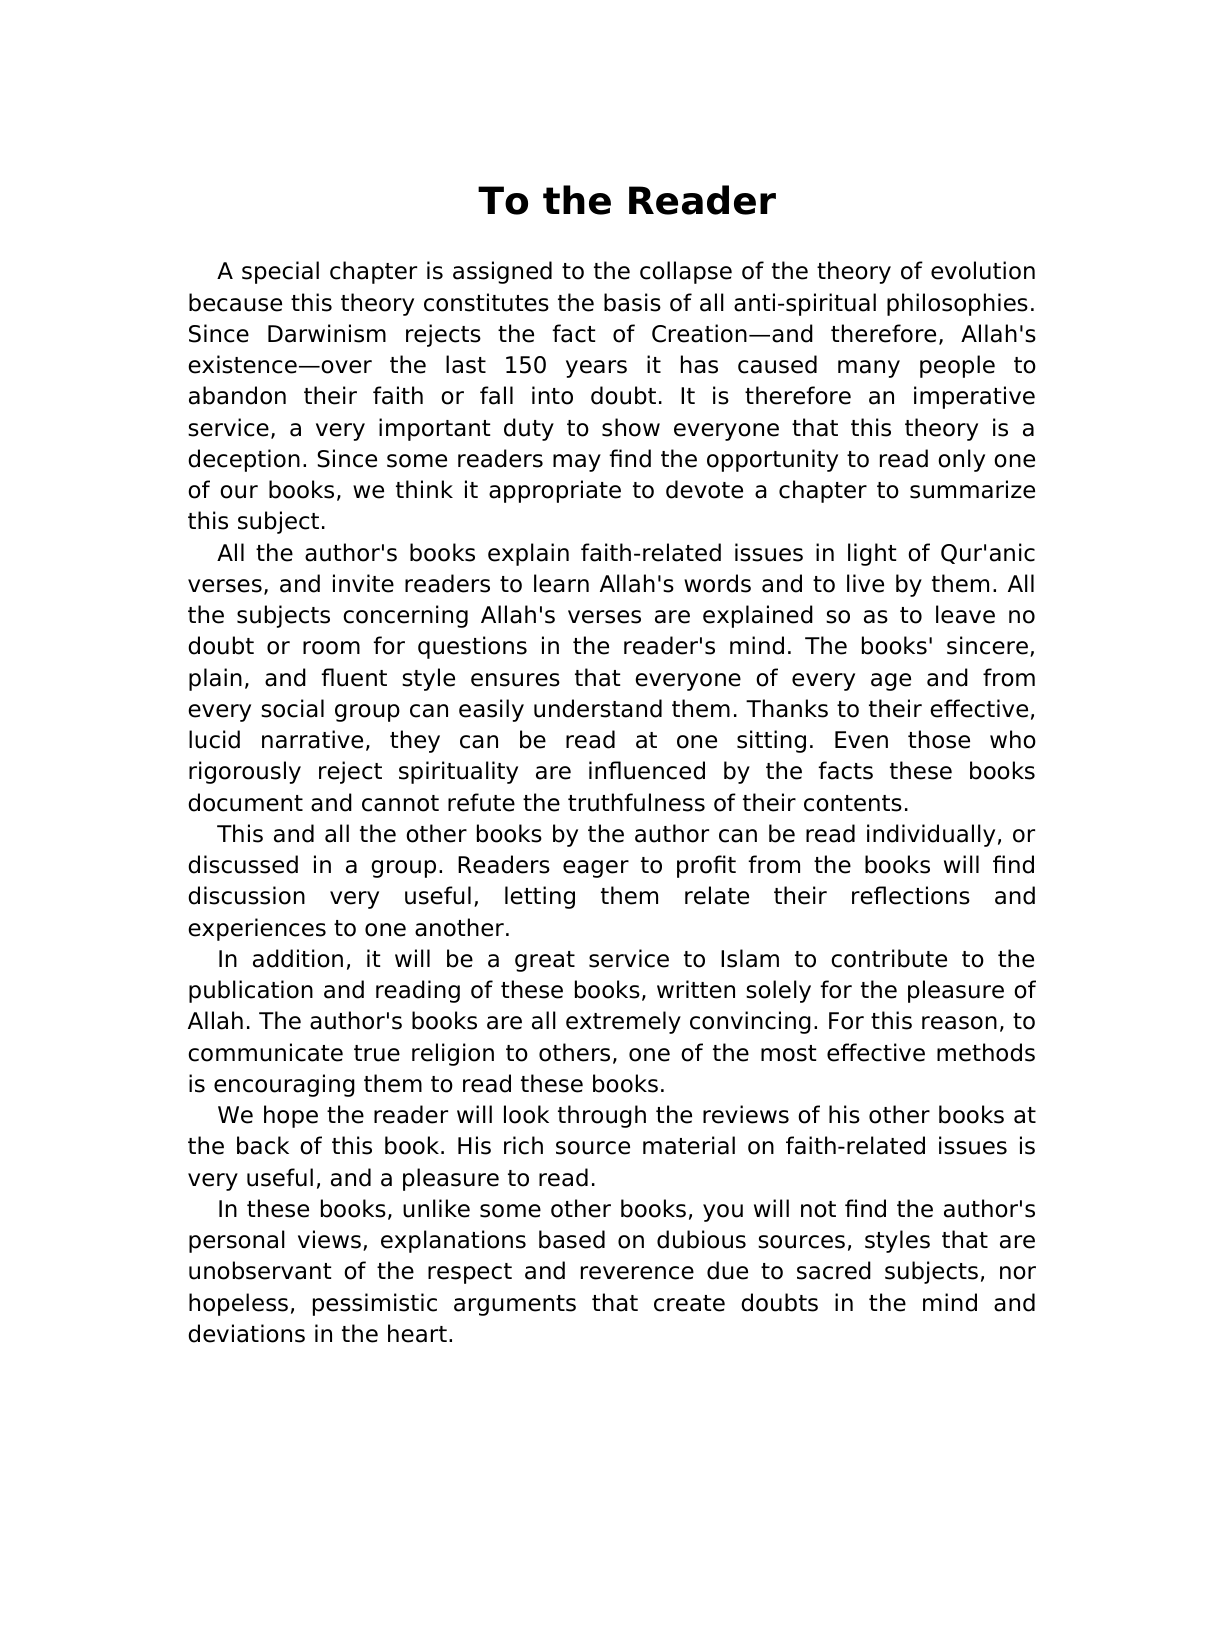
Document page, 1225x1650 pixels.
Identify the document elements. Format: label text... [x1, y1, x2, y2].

text All the author's books explain faith-related issues in light of Qur'anic verses, and invite readers to learn Allah's words and to live by them. All the subjects concerning Allah's verses are explained so as to leave no doubt or room for questions in the reader's mind. The books' sincere, plain, and fluent style ensures that everyone of every age and from every social group can easily understand them. Thanks to their effective, lucid narrative, they can be read at one sitting. Even those who rigorously reject spirituality are influenced by the facts these books document and cannot refute the truthfulness of their contents. [187, 536, 1037, 817]
text A special chapter is assigned to the collapse of the theory of evolution because this theory constitutes the basis of all anti-spiritual philosophies. Since Darwinism rejects the fact of Creation—and therefore, Allah's existence—over the last 150 years it has caused many people to abandon their faith or fall into doubt. It is therefore an imperative service, a very important duty to show everyone that this theory is a deception. Since some readers may find the opportunity to read only one of our books, we think it appropriate to devote a chapter to summarize this subject. [187, 255, 1037, 536]
text To the Reader [187, 180, 1037, 223]
text In these books, unlike some other books, you will not find the author's personal views, explanations based on dubious sources, styles that are unobservant of the respect and reverence due to sacred subjects, nor hopeless, pessimistic arguments that create doubts in the mind and deviations in the heart. [187, 1192, 1037, 1348]
text In addition, it will be a great service to Islam to contribute to the publication and reading of these books, written solely for the pleasure of Allah. The author's books are all extremely convincing. For this reason, to communicate true religion to others, one of the most effective methods is encouraging them to read these books. [187, 942, 1037, 1098]
text This and all the other books by the author can be read individually, or discussed in a group. Readers eager to profit from the books will find discussion very useful, letting them relate their reflections and experiences to one another. [187, 817, 1037, 942]
text We hope the reader will look through the reviews of his other books at the back of this book. His rich source material on faith-related issues is very useful, and a pleasure to read. [187, 1098, 1037, 1192]
